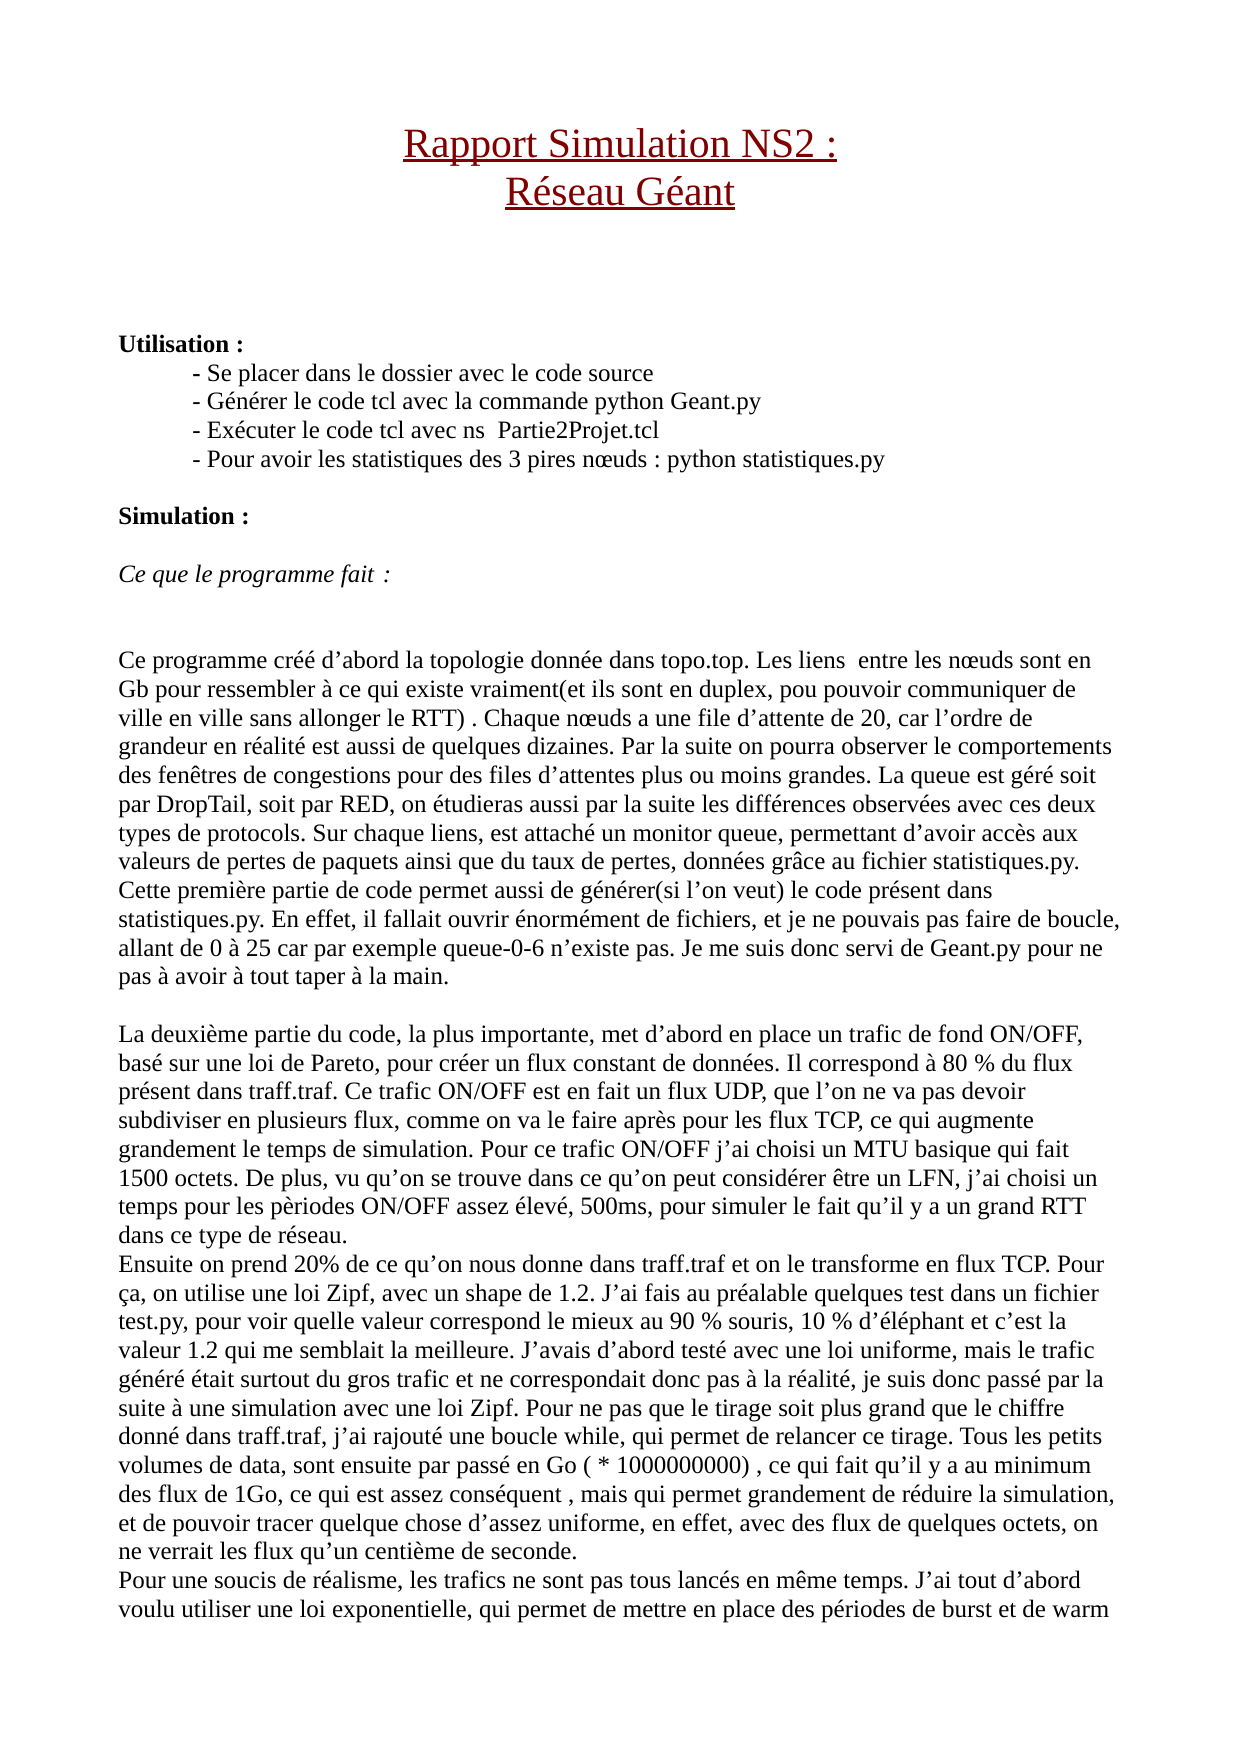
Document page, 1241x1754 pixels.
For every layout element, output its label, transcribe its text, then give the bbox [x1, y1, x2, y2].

text - Se placer dans le dossier avec le code source [118, 358, 1122, 386]
text Rapport Simulation NS2 : [118, 118, 1122, 166]
text Utilisation : [118, 329, 1122, 358]
text Ce que le programme fait : [118, 559, 1122, 588]
text - Exécuter le code tcl avec ns Partie2Projet.tcl [118, 415, 1122, 444]
text - Pour avoir les statistiques des 3 pires nœuds : python statistiques.py [118, 444, 1122, 473]
text Simulation : [118, 501, 1122, 530]
text Ensuite on prend 20% de ce qu’on nous donne dans traff.traf et on le transforme en flux TCP. Pour ça, on utilise une loi Zipf, avec un shape de 1.2. J’ai fais au préalable quelques test dans un fichier test.py, pour voir quelle valeur correspond le mieux au 90 % souris, 10 % d’éléphant et c’est la valeur 1.2 qui me semblait la meilleure. J’avais d’abord testé avec une loi uniforme, mais le trafic généré était surtout du gros trafic et ne correspondait donc pas à la réalité, je suis donc passé par la suite à une simulation avec une loi Zipf. Pour ne pas que le tirage soit plus grand que le chiffre donné dans traff.traf, j’ai rajouté une boucle while, qui permet de relancer ce tirage. Tous les petits volumes de data, sont ensuite par passé en Go ( * 1000000000) , ce qui fait qu’il y a au minimum des flux de 1Go, ce qui est assez conséquent , mais qui permet grandement de réduire la simulation, et de pouvoir tracer quelque chose d’assez uniforme, en effet, avec des flux de quelques octets, on ne verrait les flux qu’un centième de seconde. [118, 1249, 1122, 1565]
text La deuxième partie du code, la plus importante, met d’abord en place un trafic de fond ON/OFF, basé sur une loi de Pareto, pour créer un flux constant de données. Il correspond à 80 % du flux présent dans traff.traf. Ce trafic ON/OFF est en fait un flux UDP, que l’on ne va pas devoir subdiviser en plusieurs flux, comme on va le faire après pour les flux TCP, ce qui augmente grandement le temps de simulation. Pour ce trafic ON/OFF j’ai choisi un MTU basique qui fait 1500 octets. De plus, vu qu’on se trouve dans ce qu’on peut considérer être un LFN, j’ai choisi un temps pour les pèriodes ON/OFF assez élevé, 500ms, pour simuler le fait qu’il y a un grand RTT dans ce type de réseau. [118, 1019, 1122, 1249]
text Ce programme créé d’abord la topologie donnée dans topo.top. Les liens entre les nœuds sont en Gb pour ressembler à ce qui existe vraiment(et ils sont en duplex, pou pouvoir communiquer de ville en ville sans allonger le RTT) . Chaque nœuds a une file d’attente de 20, car l’ordre de grandeur en réalité est aussi de quelques dizaines. Par la suite on pourra observer le comportements des fenêtres de congestions pour des files d’attentes plus ou moins grandes. La queue est géré soit par DropTail, soit par RED, on étudieras aussi par la suite les différences observées avec ces deux types de protocols. Sur chaque liens, est attaché un monitor queue, permettant d’avoir accès aux valeurs de pertes de paquets ainsi que du taux de pertes, données grâce au fichier statistiques.py. [118, 645, 1122, 875]
text Réseau Géant [118, 166, 1122, 214]
text Cette première partie de code permet aussi de générer(si l’on veut) le code présent dans statistiques.py. En effet, il fallait ouvrir énormément de fichiers, et je ne pouvais pas faire de boucle, allant de 0 à 25 car par exemple queue-0-6 n’existe pas. Je me suis donc servi de Geant.py pour ne pas à avoir à tout taper à la main. [118, 875, 1122, 990]
text Pour une soucis de réalisme, les trafics ne sont pas tous lancés en même temps. J’ai tout d’abord voulu utiliser une loi exponentielle, qui permet de mettre en place des périodes de burst et de warm [118, 1565, 1122, 1623]
text - Générer le code tcl avec la commande python Geant.py [118, 386, 1122, 415]
